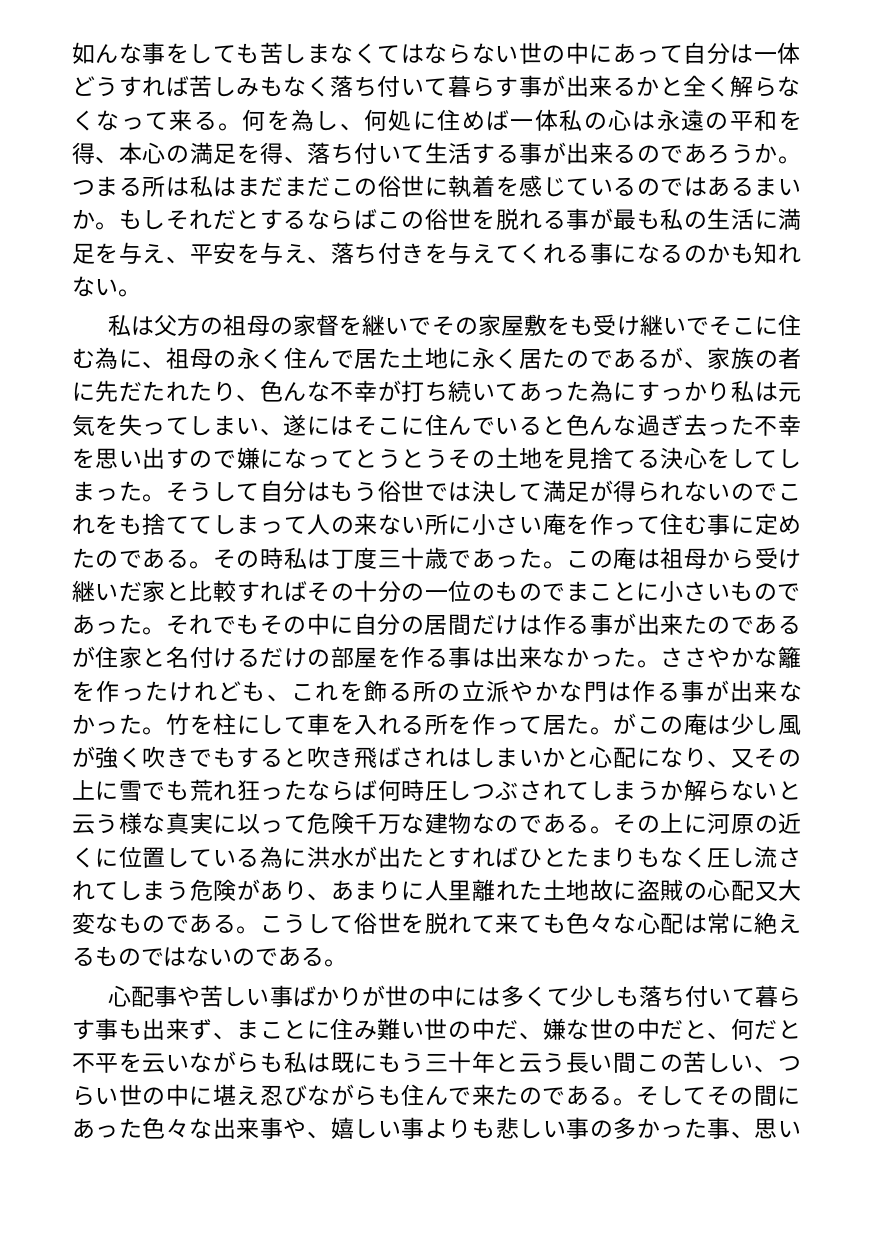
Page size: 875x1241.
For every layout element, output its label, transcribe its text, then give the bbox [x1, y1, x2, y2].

text 心配事や苦しい事ばかりが世の中には多くて少しも落ち付いて暮らす事も出来ず、まことに住み難い世の中だ、嫌な世の中だと、何だと不平を云いながらも私は既にもう三十年と云う長い間この苦しい、つらい世の中に堪え忍びながらも住んで来たのである。そしてその間にあった色々な出来事や、嬉しい事よりも悲しい事の多かった事、思い [72, 978, 802, 1144]
text 如んな事をしても苦しまなくてはならない世の中にあって自分は一体どうすれば苦しみもなく落ち付いて暮らす事が出来るかと全く解らなくなって来る。何を為し、何処に住めば一体私の心は永遠の平和を得、本心の満足を得、落ち付いて生活する事が出来るのであろうか。つまる所は私はまだまだこの俗世に執着を感じているのではあるまいか。もしそれだとするならばこの俗世を脱れる事が最も私の生活に満足を与え、平安を与え、落ち付きを与えてくれる事になるのかも知れない。 [72, 36, 802, 302]
text 私は父方の祖母の家督を継いでその家屋敷をも受け継いでそこに住む為に、祖母の永く住んで居た土地に永く居たのであるが、家族の者に先だたれたり、色んな不幸が打ち続いてあった為にすっかり私は元気を失ってしまい、遂にはそこに住んでいると色んな過ぎ去った不幸を思い出すので嫌になってとうとうその土地を見捨てる決心をしてしまった。そうして自分はもう俗世では決して満足が得られないのでこれをも捨ててしまって人の来ない所に小さい庵を作って住む事に定めたのである。その時私は丁度三十歳であった。この庵は祖母から受け継いだ家と比較すればその十分の一位のものでまことに小さいものであった。それでもその中に自分の居間だけは作る事が出来たのであるが住家と名付けるだけの部屋を作る事は出来なかった。ささやかな籬を作ったけれども、これを飾る所の立派やかな門は作る事が出来なかった。竹を柱にして車を入れる所を作って居た。がこの庵は少し風が強く吹きでもすると吹き飛ばされはしまいかと心配になり、又その上に雪でも荒れ狂ったならば何時圧しつぶされてしまうか解らないと云う様な真実に以って危険千万な建物なのである。その上に河原の近くに位置している為に洪水が出たとすればひとたまりもなく圧し流されてしまう危険があり、あまりに人里離れた土地故に盗賊の心配又大変なものである。こうして俗世を脱れて来ても色々な心配は常に絶えるものではないのである。 [72, 308, 802, 972]
